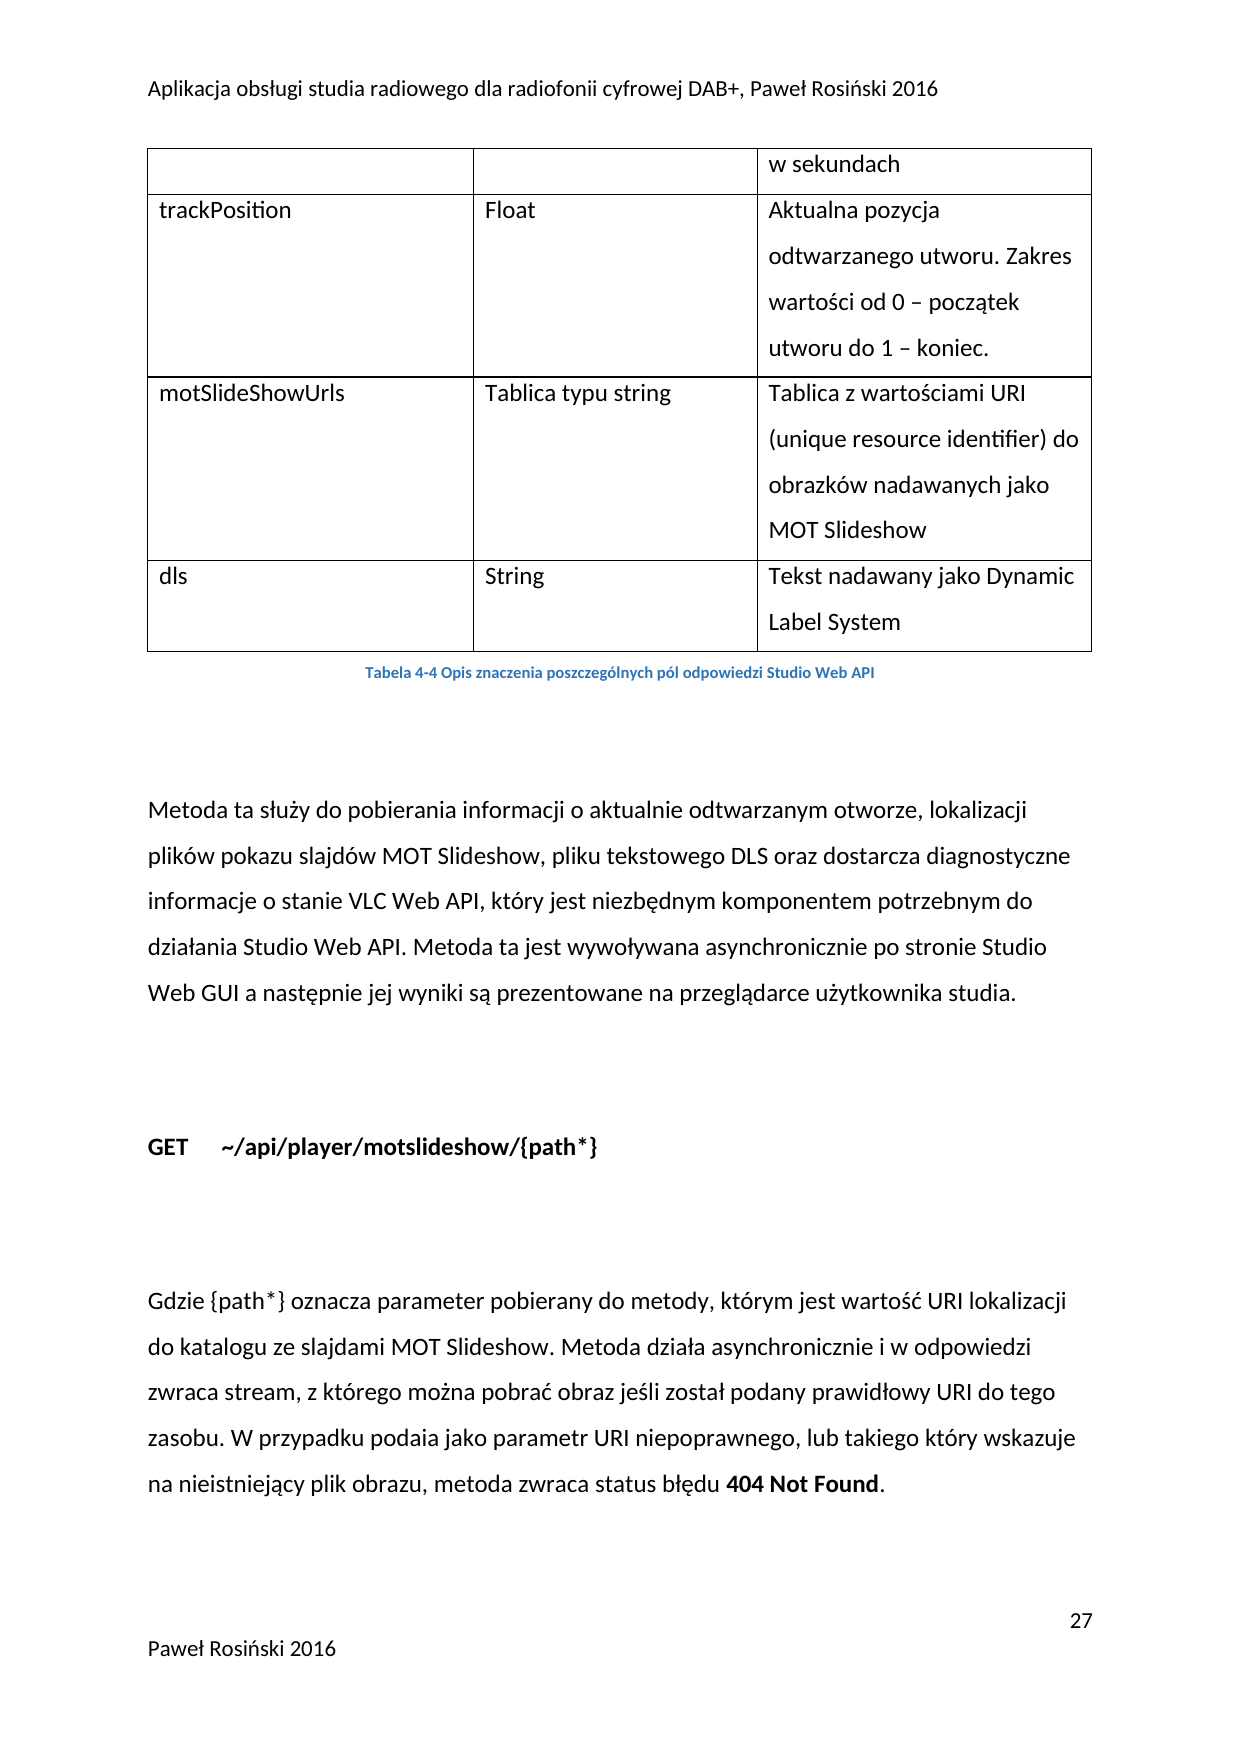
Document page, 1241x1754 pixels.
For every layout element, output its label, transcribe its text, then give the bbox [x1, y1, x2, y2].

table_cell w sekundach [758, 149, 1091, 193]
text Tabela 4‑4 Opis znaczenia poszczególnych pól odpowiedzi Studio Web API [148, 662, 1093, 683]
table_cell Tekst nadawany jako Dynamic Label System [758, 561, 1091, 651]
table_cell [474, 149, 757, 193]
table_cell motSlideShowUrls [148, 378, 473, 559]
table_cell [148, 149, 473, 193]
text Gdzie {path*} oznacza parameter pobierany do metody, którym jest wartość URI lokalizacji do katalogu ze slajdami MOT Slideshow. Metoda działa asynchronicznie i w odpowiedzi zwraca stream, z którego można pobrać obraz jeśli został podany prawidłowy URI do tego zasobu. W przypadku podaia jako parametr URI niepoprawnego, lub takiego który wskazuje na nieistniejący plik obrazu, metoda zwraca status błędu 404 Not Found. [148, 1285, 1093, 1498]
table_cell dls [148, 561, 473, 651]
table_cell Aktualna pozycja odtwarzanego utworu. Zakres wartości od 0 – początek utworu do 1 – koniec. [758, 195, 1091, 376]
table_cell trackPosition [148, 195, 473, 376]
text GET ~/api/player/motslideshow/{path*} [148, 1131, 1093, 1161]
text Metoda ta służy do pobierania informacji o aktualnie odtwarzanym otworze, lokalizacji plików pokazu slajdów MOT Slideshow, pliku tekstowego DLS oraz dostarcza diagnostyczne informacje o stanie VLC Web API, który jest niezbędnym komponentem potrzebnym do działania Studio Web API. Metoda ta jest wywoływana asynchronicznie po stronie Studio Web GUI a następnie jej wyniki są prezentowane na przeglądarce użytkownika studia. [148, 794, 1093, 1007]
table_cell Tablica z wartościami URI (unique resource identifier) do obrazków nadawanych jako MOT Slideshow [758, 378, 1091, 559]
table_cell String [474, 561, 757, 651]
table_cell Tablica typu string [474, 378, 757, 559]
table_cell Float [474, 195, 757, 376]
